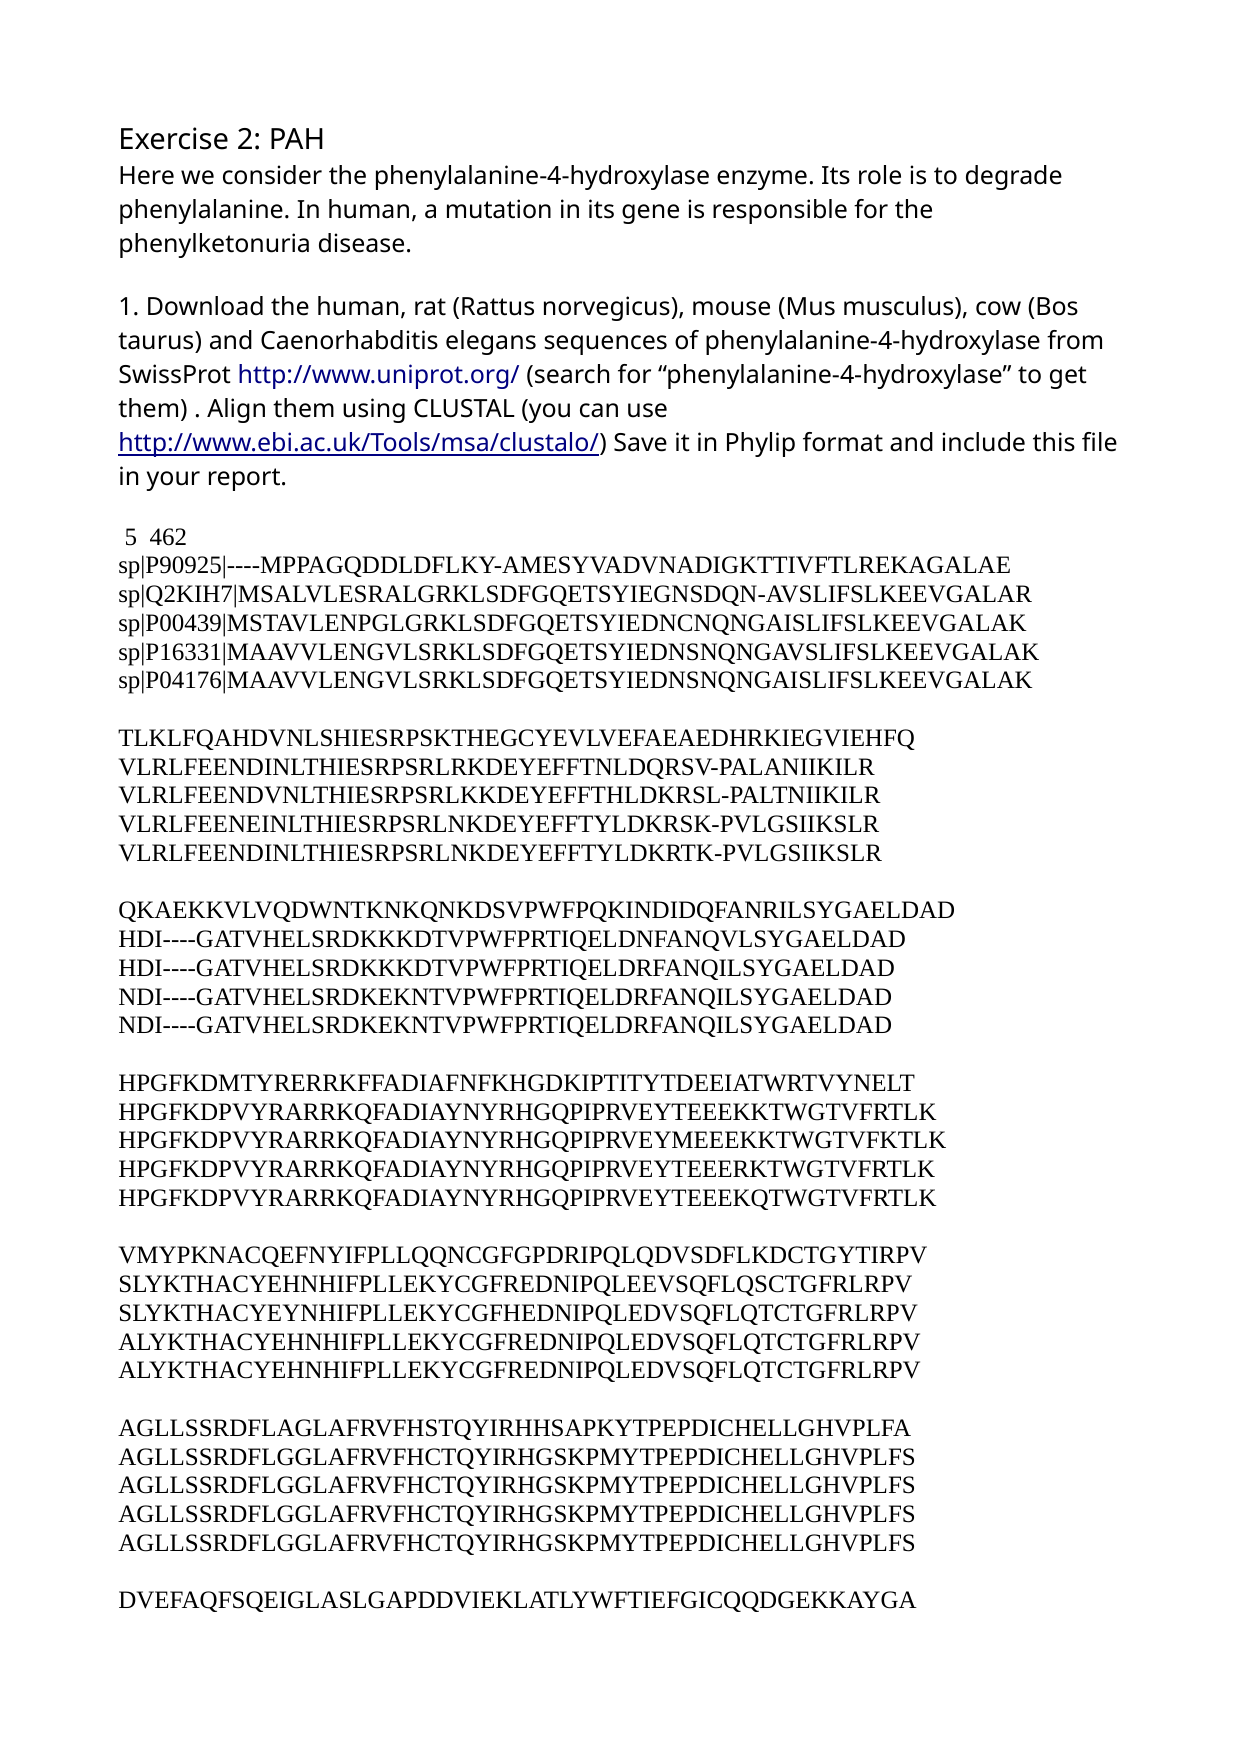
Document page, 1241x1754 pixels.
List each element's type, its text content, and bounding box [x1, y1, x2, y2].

text HDI----GATVHELSRDKKKDTVPWFPRTIQELDNFANQVLSYGAELDAD [118, 924, 1122, 953]
text sp|P00439|MSTAVLENPGLGRKLSDFGQETSYIEDNCNQNGAISLIFSLKEEVGALAK [118, 608, 1122, 637]
text AGLLSSRDFLGGLAFRVFHCTQYIRHGSKPMYTPEPDICHELLGHVPLFS [118, 1499, 1122, 1528]
text HPGFKDPVYRARRKQFADIAYNYRHGQPIPRVEYTEEEKQTWGTVFRTLK [118, 1183, 1122, 1212]
text sp|P16331|MAAVVLENGVLSRKLSDFGQETSYIEDNSNQNGAVSLIFSLKEEVGALAK [118, 637, 1122, 666]
text SLYKTHACYEHNHIFPLLEKYCGFREDNIPQLEEVSQFLQSCTGFRLRPV [118, 1269, 1122, 1298]
text sp|P04176|MAAVVLENGVLSRKLSDFGQETSYIEDNSNQNGAISLIFSLKEEVGALAK [118, 666, 1122, 694]
text NDI----GATVHELSRDKEKNTVPWFPRTIQELDRFANQILSYGAELDAD [118, 982, 1122, 1011]
text AGLLSSRDFLAGLAFRVFHSTQYIRHHSAPKYTPEPDICHELLGHVPLFA [118, 1413, 1122, 1442]
text sp|Q2KIH7|MSALVLESRALGRKLSDFGQETSYIEGNSDQN-AVSLIFSLKEEVGALAR [118, 579, 1122, 608]
text VLRLFEENDINLTHIESRPSRLRKDEYEFFTNLDQRSV-PALANIIKILR [118, 752, 1122, 781]
text VLRLFEENEINLTHIESRPSRLNKDEYEFFTYLDKRSK-PVLGSIIKSLR [118, 809, 1122, 838]
text VLRLFEENDINLTHIESRPSRLNKDEYEFFTYLDKRTK-PVLGSIIKSLR [118, 838, 1122, 867]
text AGLLSSRDFLGGLAFRVFHCTQYIRHGSKPMYTPEPDICHELLGHVPLFS [118, 1442, 1122, 1471]
text DVEFAQFSQEIGLASLGAPDDVIEKLATLYWFTIEFGICQQDGEKKAYGA [118, 1586, 1122, 1614]
text HPGFKDPVYRARRKQFADIAYNYRHGQPIPRVEYTEEEKKTWGTVFRTLK [118, 1097, 1122, 1126]
text VLRLFEENDVNLTHIESRPSRLKKDEYEFFTHLDKRSL-PALTNIIKILR [118, 781, 1122, 809]
text ALYKTHACYEHNHIFPLLEKYCGFREDNIPQLEDVSQFLQTCTGFRLRPV [118, 1356, 1122, 1384]
text HPGFKDMTYRERRKFFADIAFNFKHGDKIPTITYTDEEIATWRTVYNELT [118, 1068, 1122, 1097]
text QKAEKKVLVQDWNTKNKQNKDSVPWFPQKINDIDQFANRILSYGAELDAD [118, 896, 1122, 924]
text sp|P90925|----MPPAGQDDLDFLKY-AMESYVADVNADIGKTTIVFTLREKAGALAE [118, 551, 1122, 579]
text HDI----GATVHELSRDKKKDTVPWFPRTIQELDRFANQILSYGAELDAD [118, 953, 1122, 982]
text TLKLFQAHDVNLSHIESRPSKTHEGCYEVLVEFAEAEDHRKIEGVIEHFQ [118, 723, 1122, 752]
text NDI----GATVHELSRDKEKNTVPWFPRTIQELDRFANQILSYGAELDAD [118, 1011, 1122, 1039]
text Here we consider the phenylalanine-4-hydroxylase enzyme. Its role is to degrade phenylalanine. In human, a mutation in its gene is responsible for the phenylketonuria disease. [118, 158, 1122, 260]
text HPGFKDPVYRARRKQFADIAYNYRHGQPIPRVEYMEEEKKTWGTVFKTLK [118, 1126, 1122, 1154]
text Exercise 2: PAH [118, 118, 1122, 158]
text 5 462 [118, 522, 1122, 551]
text 1. Download the human, rat (Rattus norvegicus), mouse (Mus musculus), cow (Bos taurus) and Caenorhabditis elegans sequences of phenylalanine-4-hydroxylase from SwissProt http://www.uniprot.org/ (search for “phenylalanine-4-hydroxylase” to get them) . Align them using CLUSTAL (you can use http://www.ebi.ac.uk/Tools/msa/clustalo/) Save it in Phylip format and include this file in your report. [118, 289, 1122, 493]
text AGLLSSRDFLGGLAFRVFHCTQYIRHGSKPMYTPEPDICHELLGHVPLFS [118, 1471, 1122, 1499]
text HPGFKDPVYRARRKQFADIAYNYRHGQPIPRVEYTEEERKTWGTVFRTLK [118, 1154, 1122, 1183]
text SLYKTHACYEYNHIFPLLEKYCGFHEDNIPQLEDVSQFLQTCTGFRLRPV [118, 1298, 1122, 1327]
text VMYPKNACQEFNYIFPLLQQNCGFGPDRIPQLQDVSDFLKDCTGYTIRPV [118, 1241, 1122, 1269]
text AGLLSSRDFLGGLAFRVFHCTQYIRHGSKPMYTPEPDICHELLGHVPLFS [118, 1528, 1122, 1557]
text ALYKTHACYEHNHIFPLLEKYCGFREDNIPQLEDVSQFLQTCTGFRLRPV [118, 1327, 1122, 1356]
